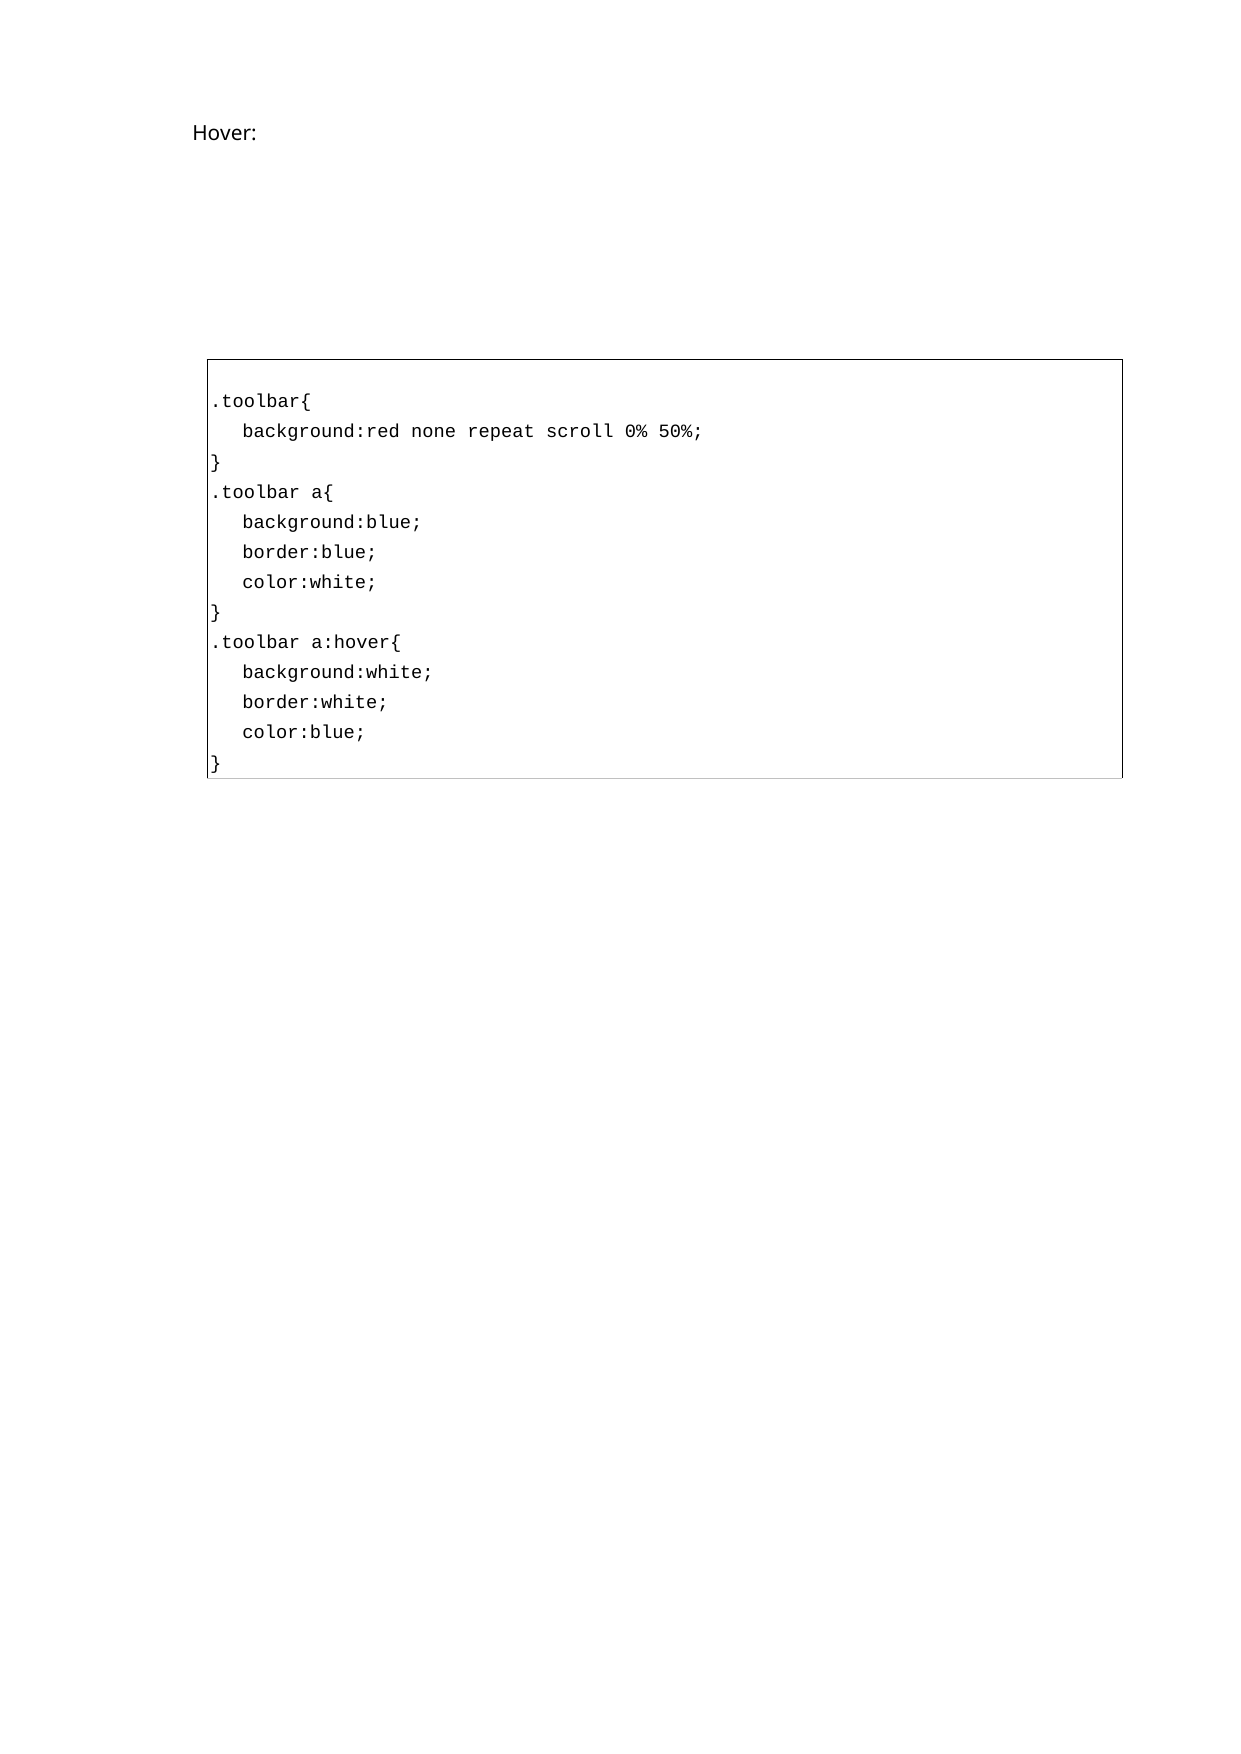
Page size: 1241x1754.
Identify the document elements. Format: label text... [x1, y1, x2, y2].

text background:red none repeat scroll 0% 50%; [208, 419, 1122, 443]
text background:white; [208, 660, 1122, 684]
text background:blue; [208, 509, 1122, 534]
text border:white; [208, 690, 1122, 714]
text } [208, 600, 1122, 624]
text } [208, 750, 1122, 778]
text Hover: [118, 118, 1122, 147]
text color:white; [208, 570, 1122, 594]
text } [208, 449, 1122, 474]
text .toolbar{ [208, 389, 1122, 413]
text color:blue; [208, 720, 1122, 744]
text .toolbar a:hover{ [208, 630, 1122, 654]
text .toolbar a{ [208, 479, 1122, 504]
text border:blue; [208, 540, 1122, 564]
